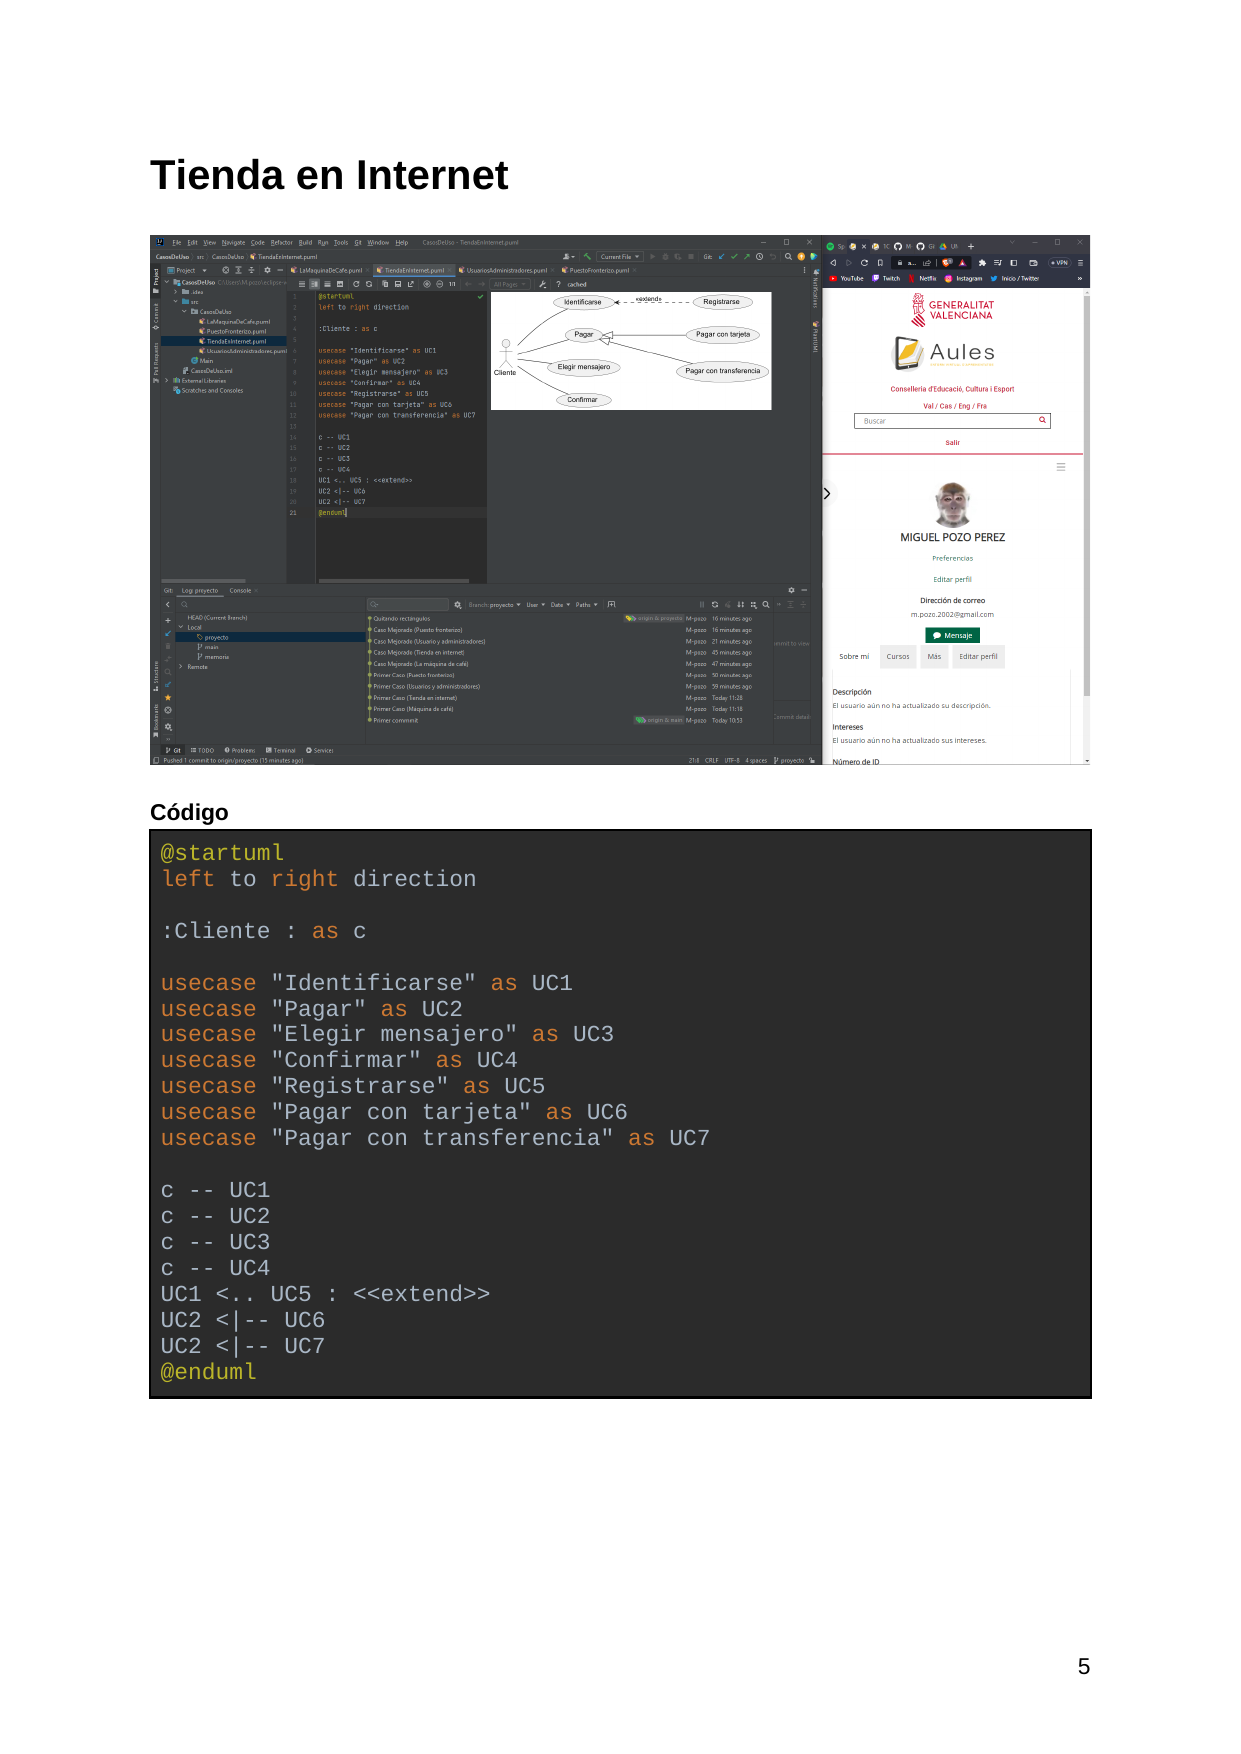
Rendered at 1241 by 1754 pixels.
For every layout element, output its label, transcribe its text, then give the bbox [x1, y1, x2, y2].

text Tienda en Internet [150, 150, 1090, 198]
text Código [150, 798, 1090, 825]
picture [150, 235, 1091, 765]
table_header @startuml left to right direction :Cliente : as c usecase "Identificarse" as UC1 usecase "Pagar" as UC2 usecase "Elegir mensajero" as UC3 usecase "Confirmar" as UC4 usecase "Registrarse" as UC5 usecase "Pagar con tarjeta" as UC6 usecase "Pagar con transferencia" as UC7 c -- UC1 c -- UC2 c -- UC3 c -- UC4 UC1 <.. UC5 : <<extend>> UC2 <|-- UC6 UC2 <|-- UC7 @enduml [151, 831, 1090, 1396]
